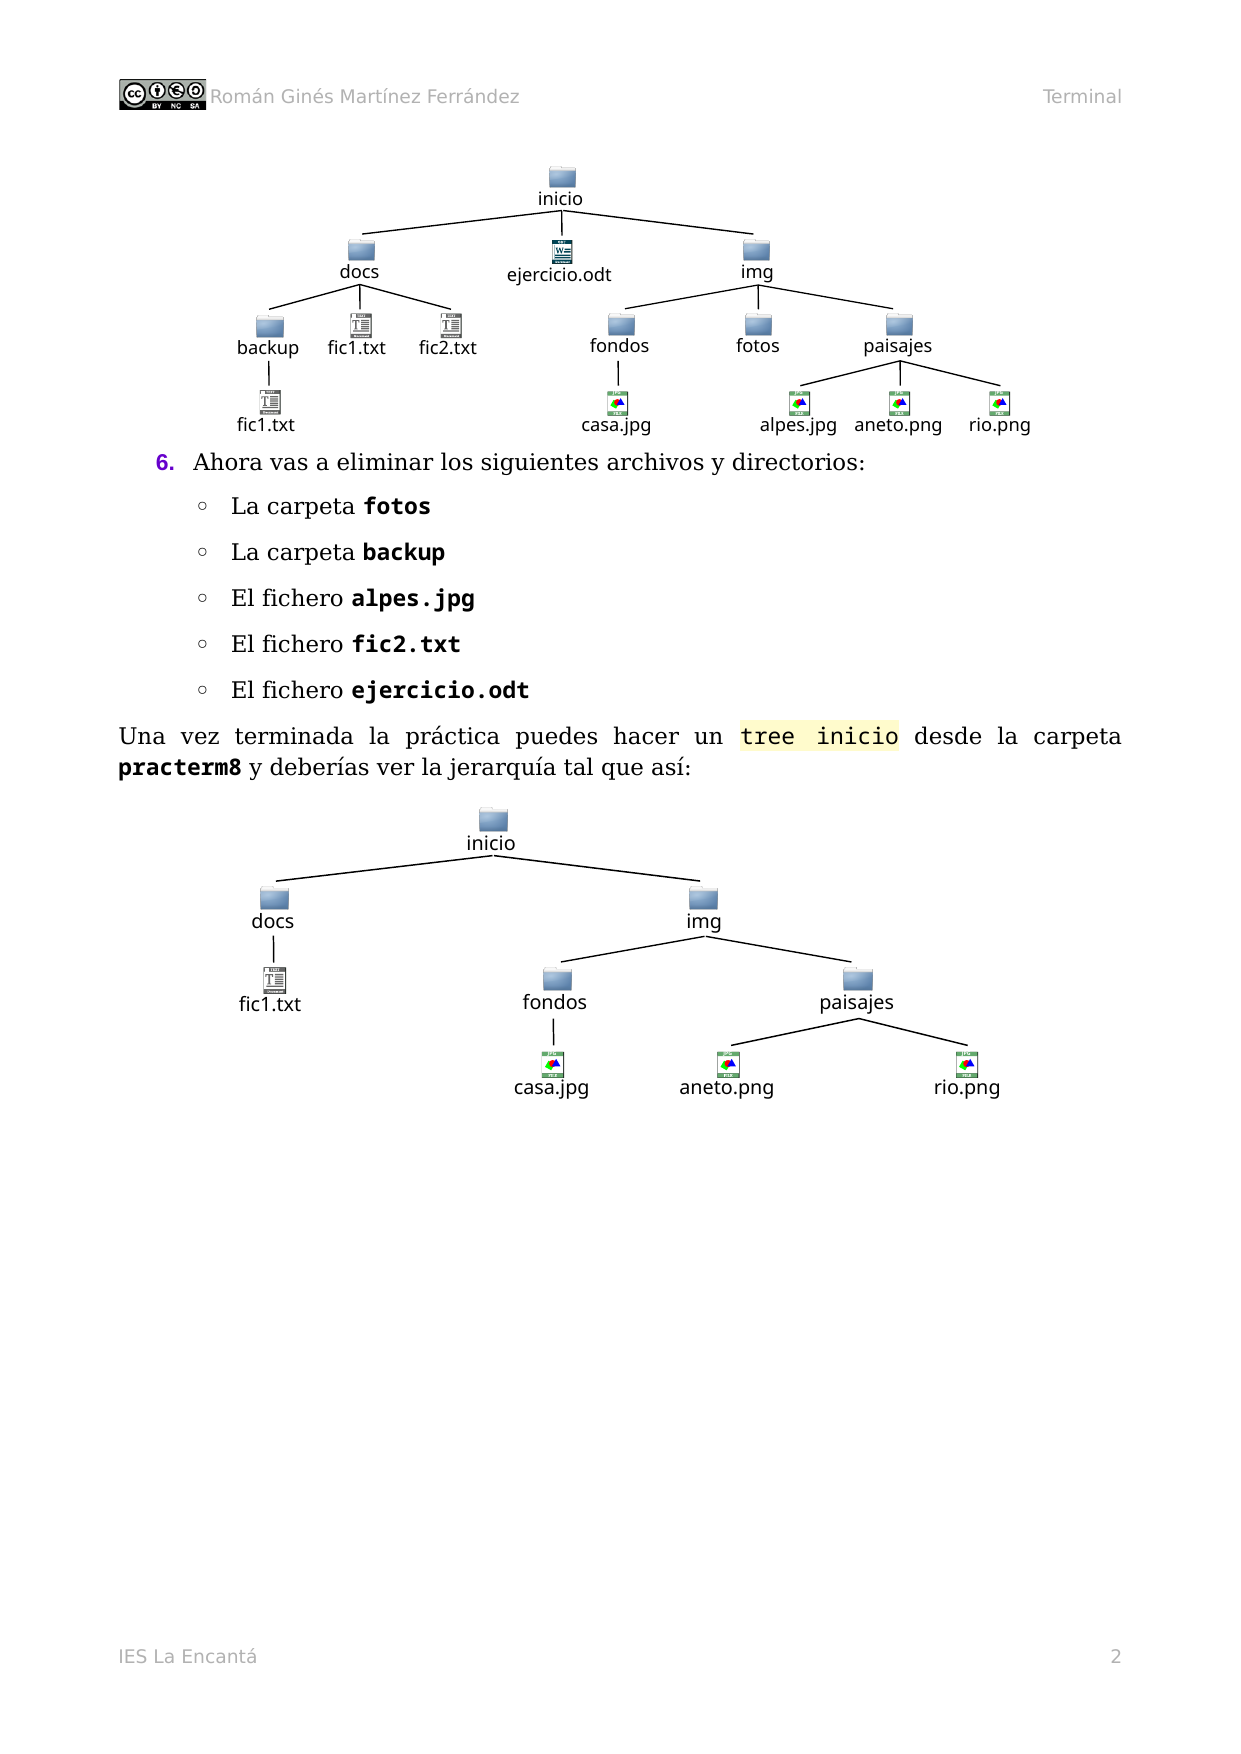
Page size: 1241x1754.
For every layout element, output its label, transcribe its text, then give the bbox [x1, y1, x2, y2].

list El fichero fic2.txt [193, 628, 1122, 659]
list El fichero ejercicio.odt [193, 674, 1122, 705]
list El fichero alpes.jpg [193, 582, 1122, 613]
picture [119, 79, 207, 110]
list La carpeta backup [193, 536, 1122, 567]
list Ahora vas a eliminar los siguientes archivos y directorios: [156, 131, 1122, 475]
list La carpeta fotos [193, 490, 1122, 521]
text Una vez terminada la práctica puedes hacer un tree inicio desde la carpeta practerm8 y deberías ver la jerarquía tal que así: [118, 720, 1122, 782]
